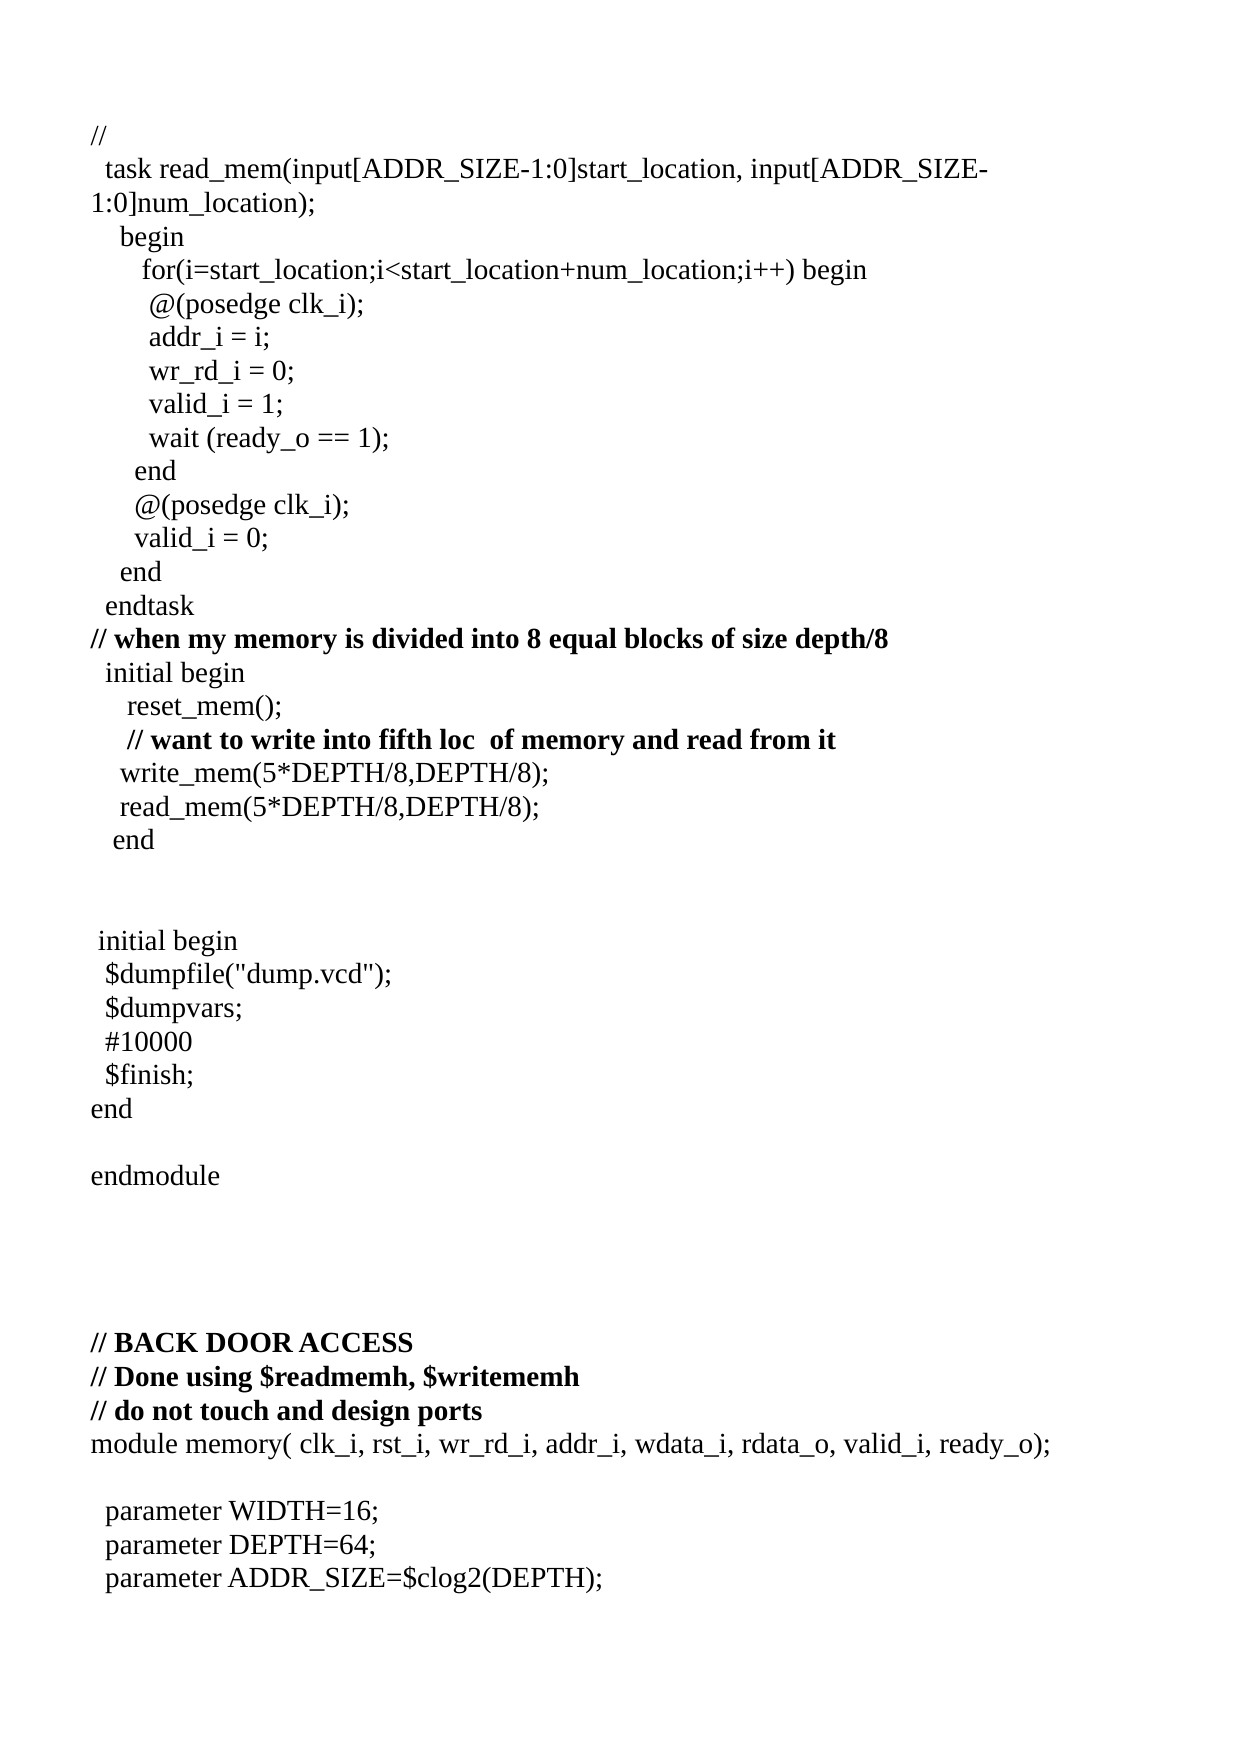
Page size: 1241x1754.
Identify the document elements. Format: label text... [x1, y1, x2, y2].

text valid_i = 0; [90, 521, 1122, 554]
text $dumpvars; [90, 990, 1122, 1024]
text $finish; [90, 1057, 1122, 1091]
text for(i=start_location;i<start_location+num_location;i++) begin [90, 252, 1122, 286]
text #10000 [90, 1024, 1122, 1057]
text @(posedge clk_i); [90, 487, 1122, 521]
text parameter WIDTH=16; [90, 1493, 1122, 1527]
text @(posedge clk_i); [90, 286, 1122, 319]
text task read_mem(input[ADDR_SIZE-1:0]start_location, input[ADDR_SIZE-1:0]num_location); [90, 152, 1122, 219]
text end [90, 1091, 1122, 1124]
text // [90, 118, 1122, 152]
text initial begin [90, 923, 1122, 957]
text write_mem(5*DEPTH/8,DEPTH/8); [90, 755, 1122, 789]
text initial begin [90, 655, 1122, 688]
text // when my memory is divided into 8 equal blocks of size depth/8 [90, 621, 1122, 655]
text // do not touch and design ports [90, 1393, 1122, 1426]
text parameter ADDR_SIZE=$clog2(DEPTH); [90, 1560, 1122, 1594]
text end [90, 822, 1122, 856]
text read_mem(5*DEPTH/8,DEPTH/8); [90, 789, 1122, 822]
text // BACK DOOR ACCESS [90, 1326, 1122, 1359]
text $dumpfile("dump.vcd"); [90, 957, 1122, 990]
text end [90, 453, 1122, 487]
text addr_i = i; [90, 319, 1122, 353]
text module memory( clk_i, rst_i, wr_rd_i, addr_i, wdata_i, rdata_o, valid_i, ready_o); [90, 1426, 1122, 1460]
text endmodule [90, 1158, 1122, 1191]
text end [90, 554, 1122, 588]
text parameter DEPTH=64; [90, 1527, 1122, 1560]
text begin [90, 219, 1122, 252]
text wr_rd_i = 0; [90, 353, 1122, 386]
text reset_mem(); [90, 688, 1122, 722]
text // Done using $readmemh, $writememh [90, 1359, 1122, 1393]
text endtask [90, 588, 1122, 621]
text // want to write into fifth loc of memory and read from it [90, 722, 1122, 755]
text wait (ready_o == 1); [90, 420, 1122, 453]
text valid_i = 1; [90, 386, 1122, 420]
